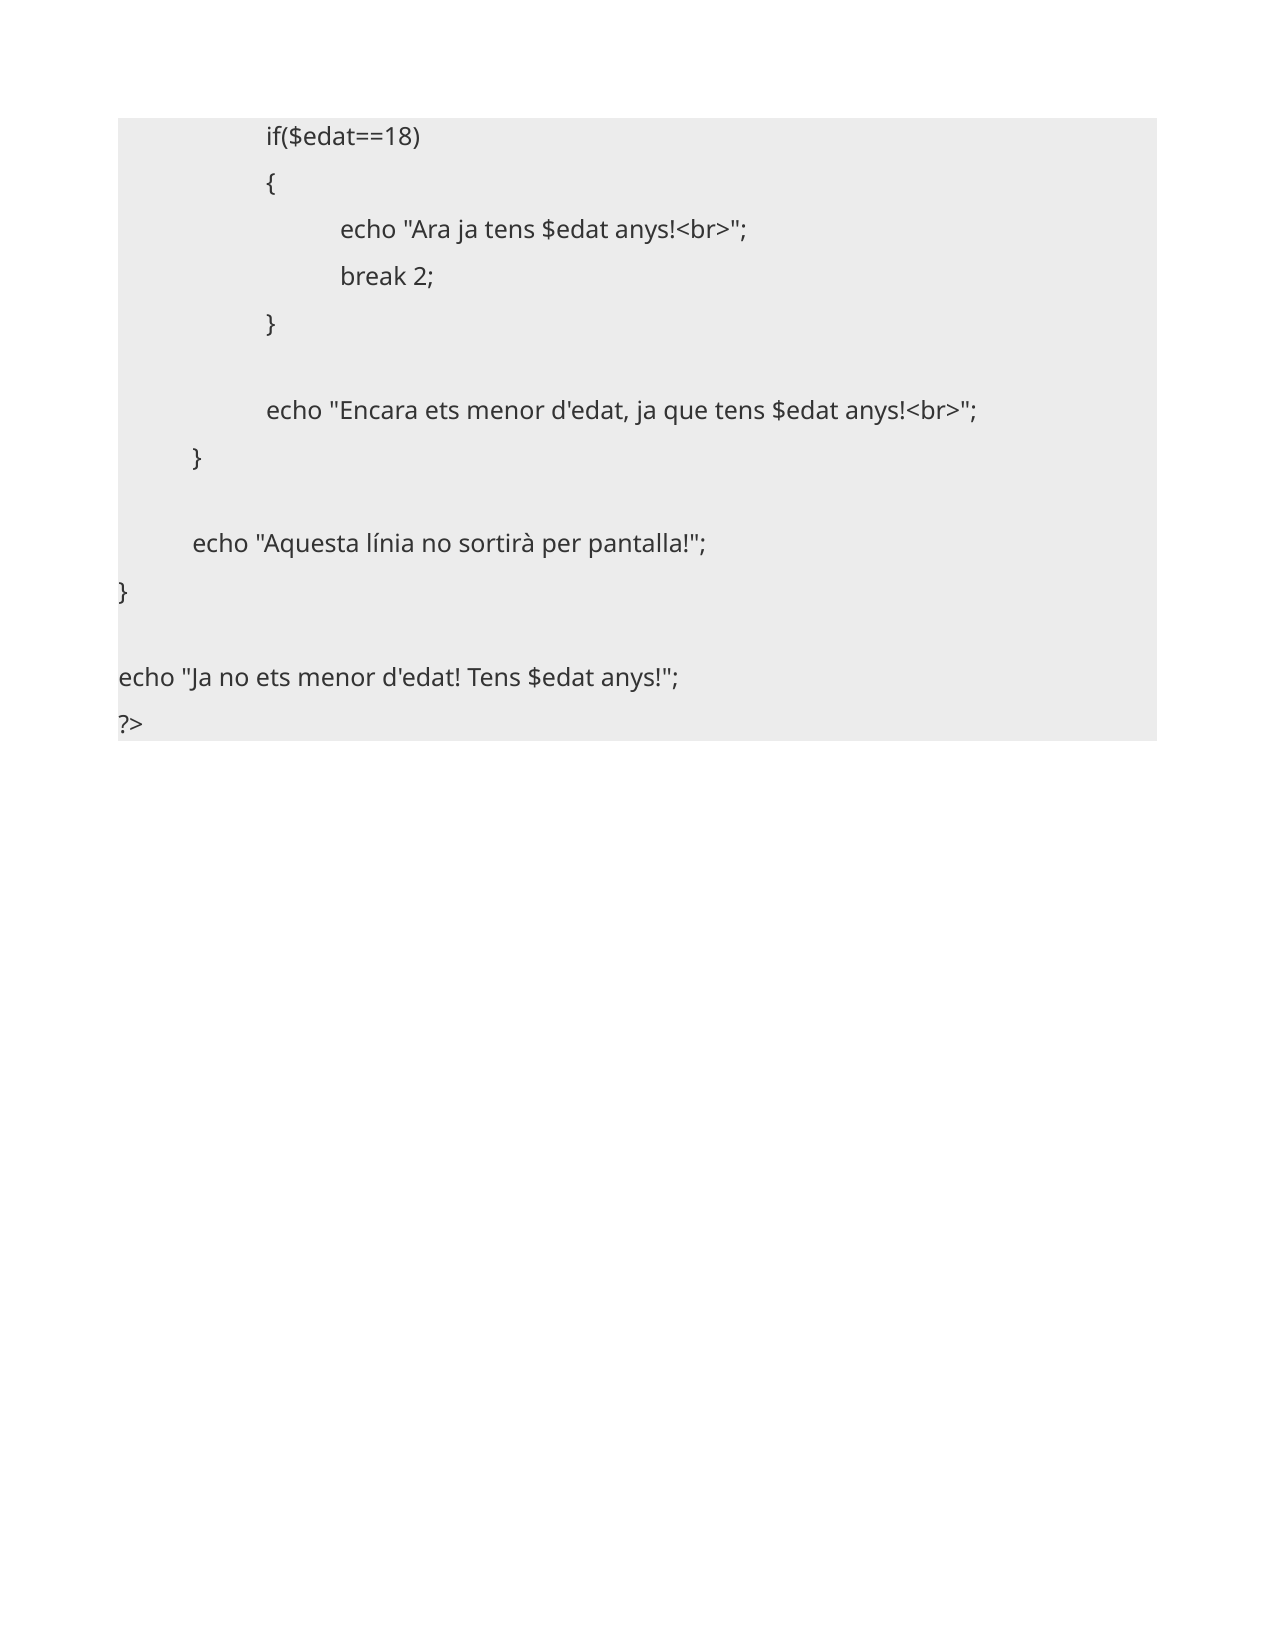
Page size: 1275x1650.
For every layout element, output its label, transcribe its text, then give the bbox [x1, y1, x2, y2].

text break 2; [118, 259, 1157, 293]
text } [118, 573, 1157, 607]
text echo "Ara ja tens $edat anys!<br>"; [118, 212, 1157, 246]
text echo "Ja no ets menor d'edat! Tens $edat anys!"; [118, 660, 1157, 694]
text { [118, 165, 1157, 199]
text ?> [118, 707, 1157, 741]
text echo "Aquesta línia no sortirà per pantalla!"; [118, 526, 1157, 560]
text } [118, 439, 1157, 474]
text if($edat==18) [118, 118, 1157, 152]
text echo "Encara ets menor d'edat, ja que tens $edat anys!<br>"; [118, 393, 1157, 427]
text } [118, 306, 1157, 340]
